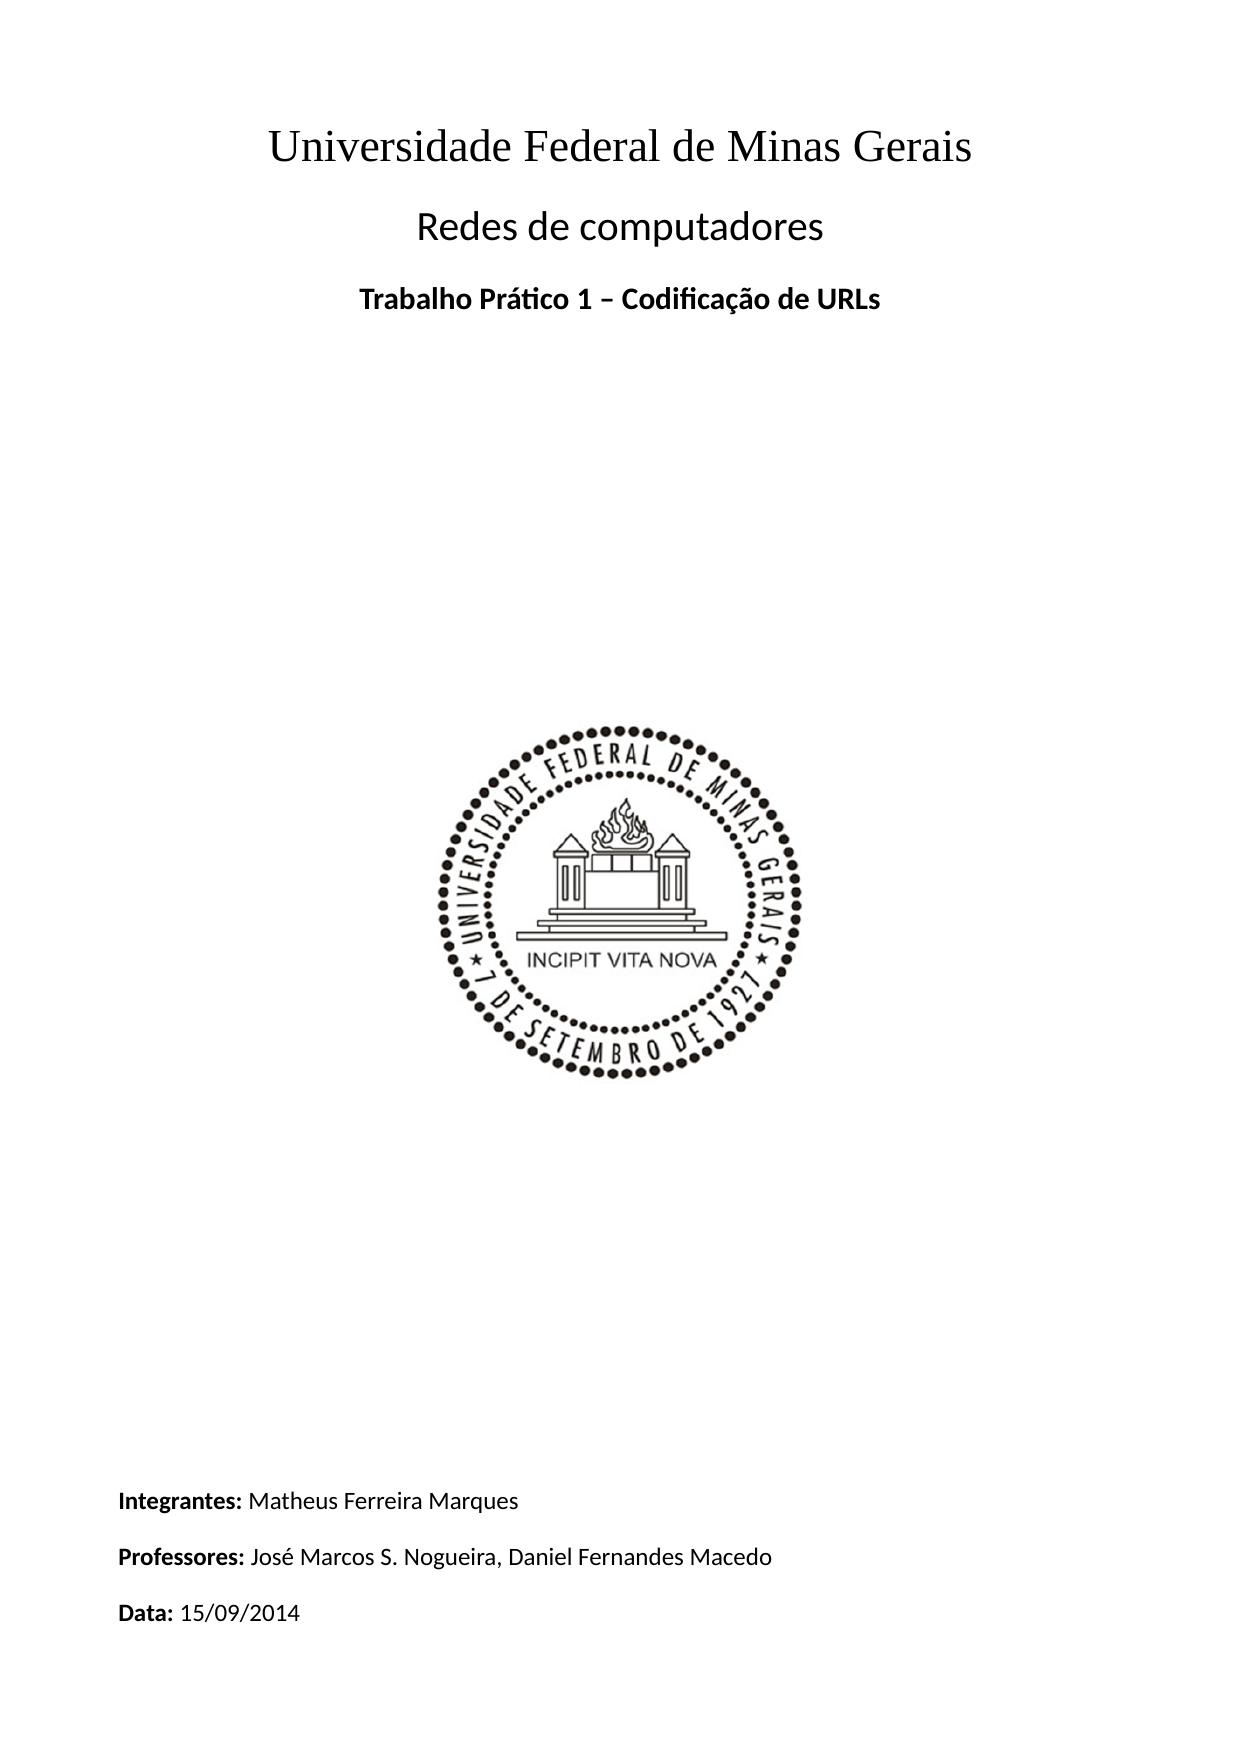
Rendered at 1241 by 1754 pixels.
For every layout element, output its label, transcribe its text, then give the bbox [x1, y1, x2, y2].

text Trabalho Prático 1 – Codificação de URLs [118, 279, 1122, 317]
text Redes de computadores [118, 199, 1122, 250]
text Data: 15/09/2014 [118, 1597, 1122, 1627]
picture [233, 710, 1007, 1104]
text Professores: José Marcos S. Nogueira, Daniel Fernandes Macedo [118, 1541, 1122, 1571]
text Universidade Federal de Minas Gerais [118, 118, 1122, 171]
text Integrantes: Matheus Ferreira Marques [118, 1485, 1122, 1516]
